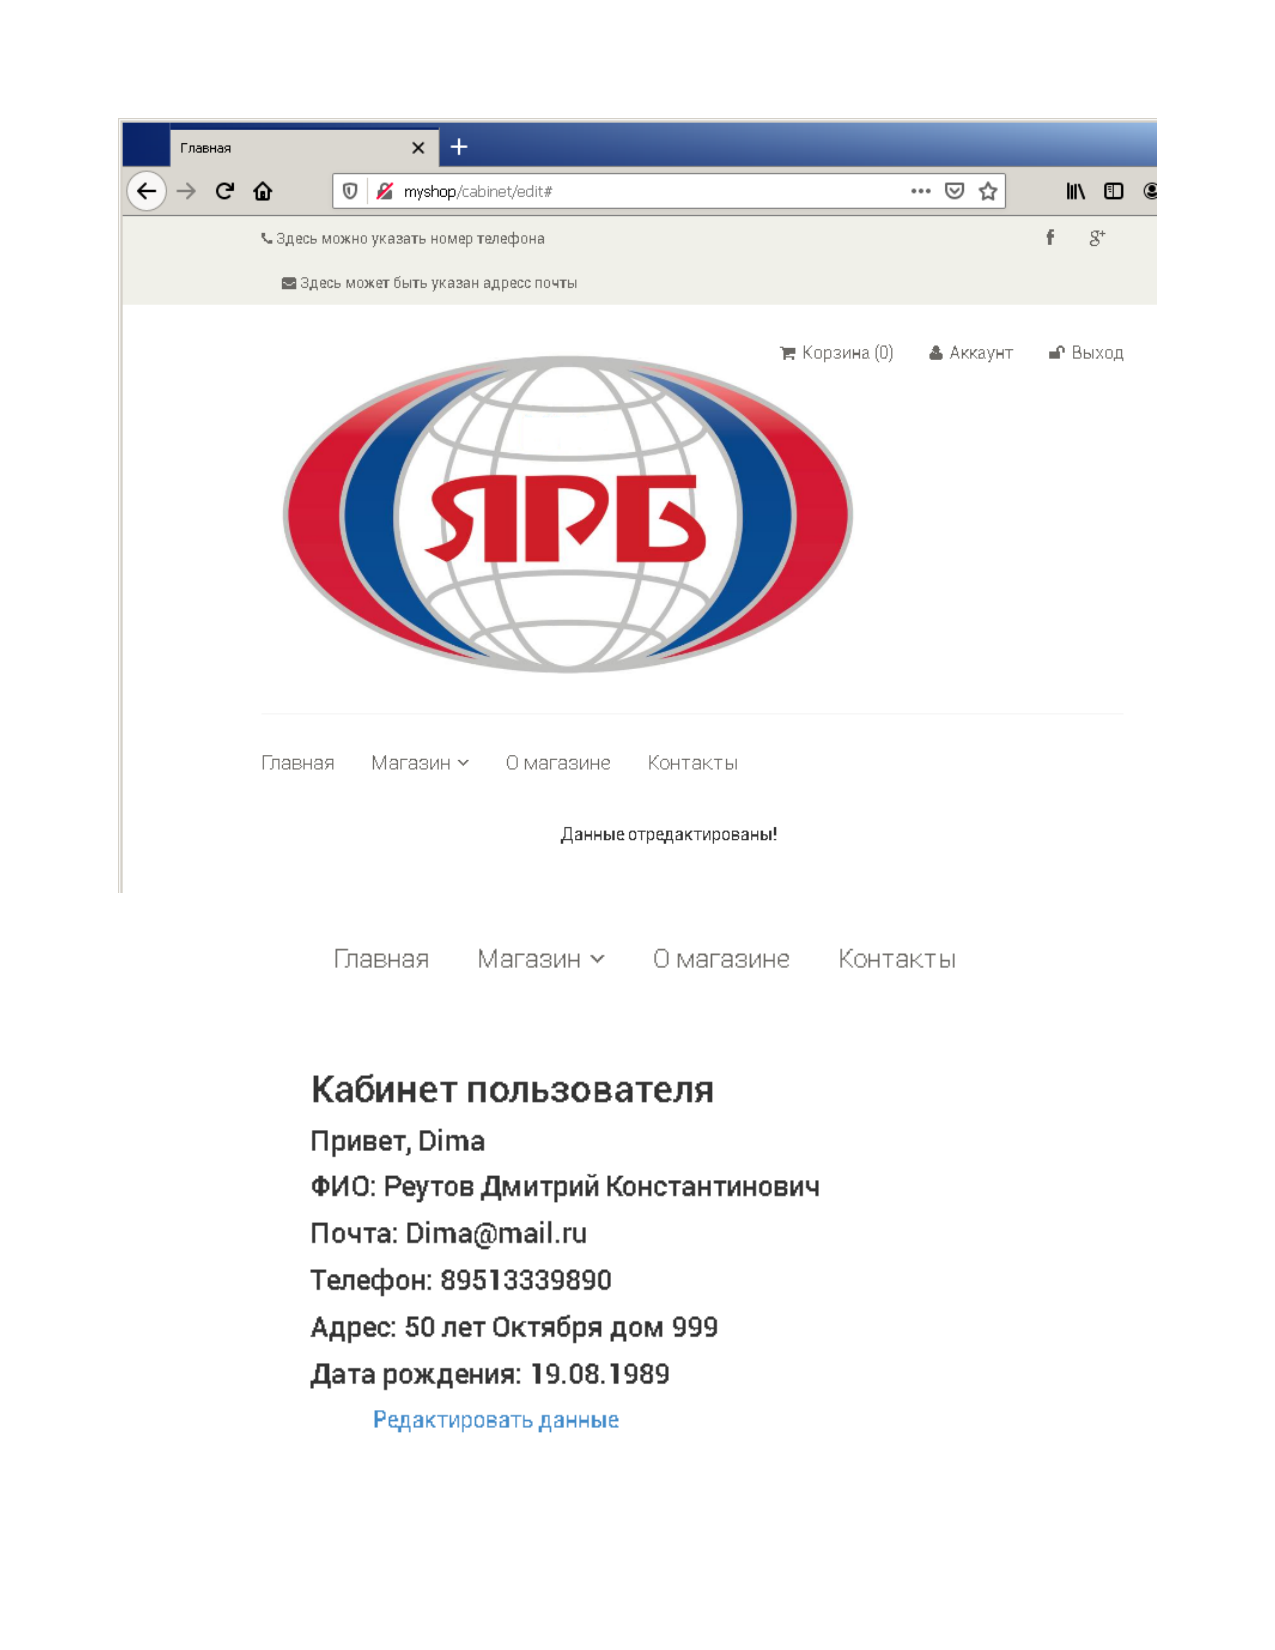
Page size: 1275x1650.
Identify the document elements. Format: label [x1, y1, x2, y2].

picture [118, 118, 1157, 893]
picture [278, 921, 997, 1456]
